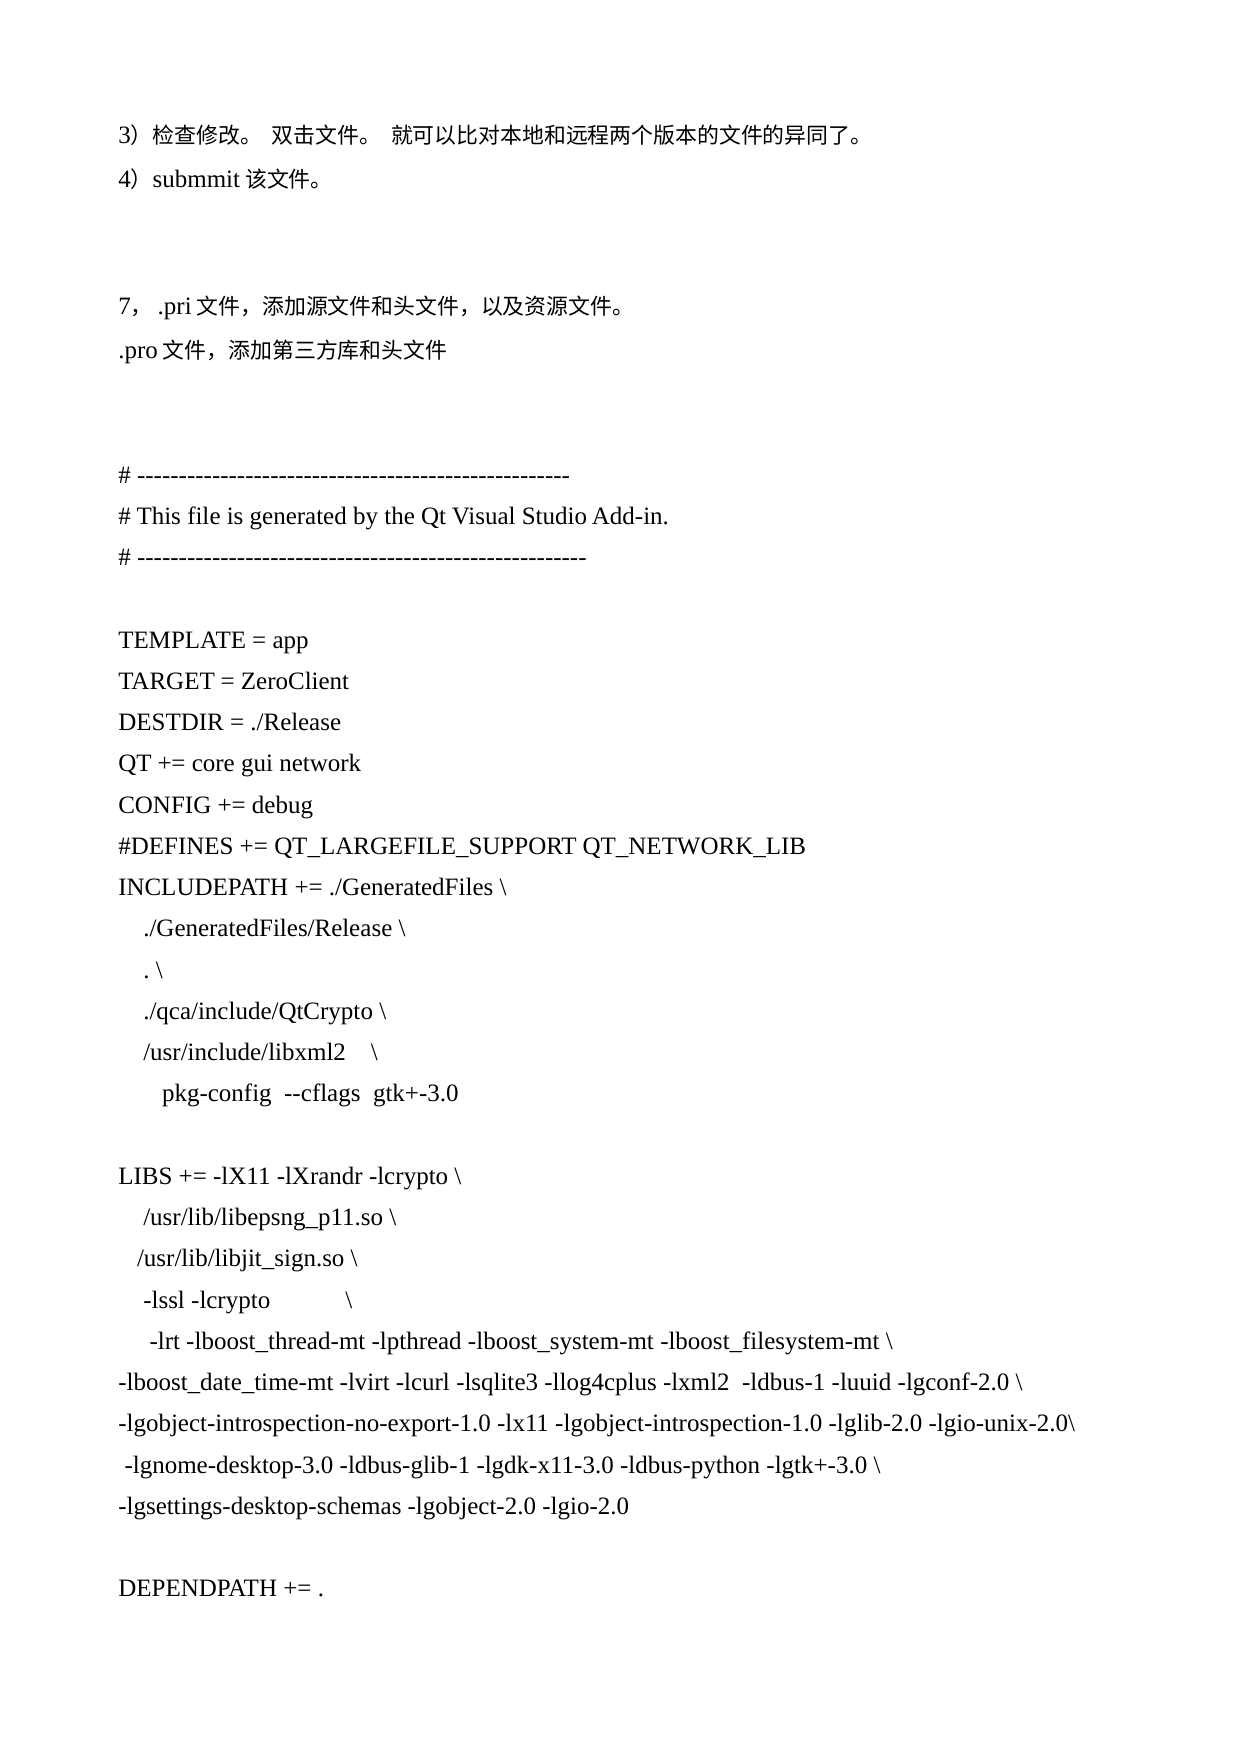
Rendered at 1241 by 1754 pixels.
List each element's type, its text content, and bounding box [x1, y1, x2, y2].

text 7， .pri文件，添加源文件和头文件，以及资源文件。 [118, 289, 1122, 321]
text ./GeneratedFiles/Release \ [118, 913, 1122, 942]
text # This file is generated by the Qt Visual Studio Add-in. [118, 501, 1122, 530]
text DESTDIR = ./Release [118, 707, 1122, 736]
text CONFIG += debug [118, 790, 1122, 818]
text /usr/lib/libepsng_p11.so \ [118, 1202, 1122, 1231]
text . \ [118, 955, 1122, 983]
text -lgsettings-desktop-schemas -lgobject-2.0 -lgio-2.0 [118, 1491, 1122, 1520]
text QT += core gui network [118, 748, 1122, 777]
text -lssl -lcrypto \ [118, 1285, 1122, 1313]
text INCLUDEPATH += ./GeneratedFiles \ [118, 872, 1122, 901]
text /usr/lib/libjit_sign.so \ [118, 1243, 1122, 1272]
text -lgobject-introspection-no-export-1.0 -lx11 -lgobject-introspection-1.0 -lglib-2.0 -lgio-unix-2.0\ [118, 1408, 1122, 1437]
text TARGET = ZeroClient [118, 666, 1122, 695]
text TEMPLATE = app [118, 625, 1122, 653]
text 4）submmit该文件。 [118, 162, 1122, 194]
text -lboost_date_time-mt -lvirt -lcurl -lsqlite3 -llog4cplus -lxml2 -ldbus-1 -luuid -lgconf-2.0 \ [118, 1367, 1122, 1396]
text LIBS += -lX11 -lXrandr -lcrypto \ [118, 1161, 1122, 1190]
text /usr/include/libxml2 \ [118, 1037, 1122, 1066]
text DEPENDPATH += . [118, 1573, 1122, 1602]
text pkg-config --cflags gtk+-3.0 [118, 1078, 1122, 1107]
text #DEFINES += QT_LARGEFILE_SUPPORT QT_NETWORK_LIB [118, 831, 1122, 860]
text 3）检查修改。 双击文件。 就可以比对本地和远程两个版本的文件的异同了。 [118, 118, 1122, 150]
text -lrt -lboost_thread-mt -lpthread -lboost_system-mt -lboost_filesystem-mt \ [118, 1326, 1122, 1355]
text # ---------------------------------------------------- [118, 460, 1122, 488]
text -lgnome-desktop-3.0 -ldbus-glib-1 -lgdk-x11-3.0 -ldbus-python -lgtk+-3.0 \ [118, 1450, 1122, 1478]
text ./qca/include/QtCrypto \ [118, 996, 1122, 1025]
text .pro文件，添加第三方库和头文件 [118, 333, 1122, 365]
text # ------------------------------------------------------ [118, 542, 1122, 571]
